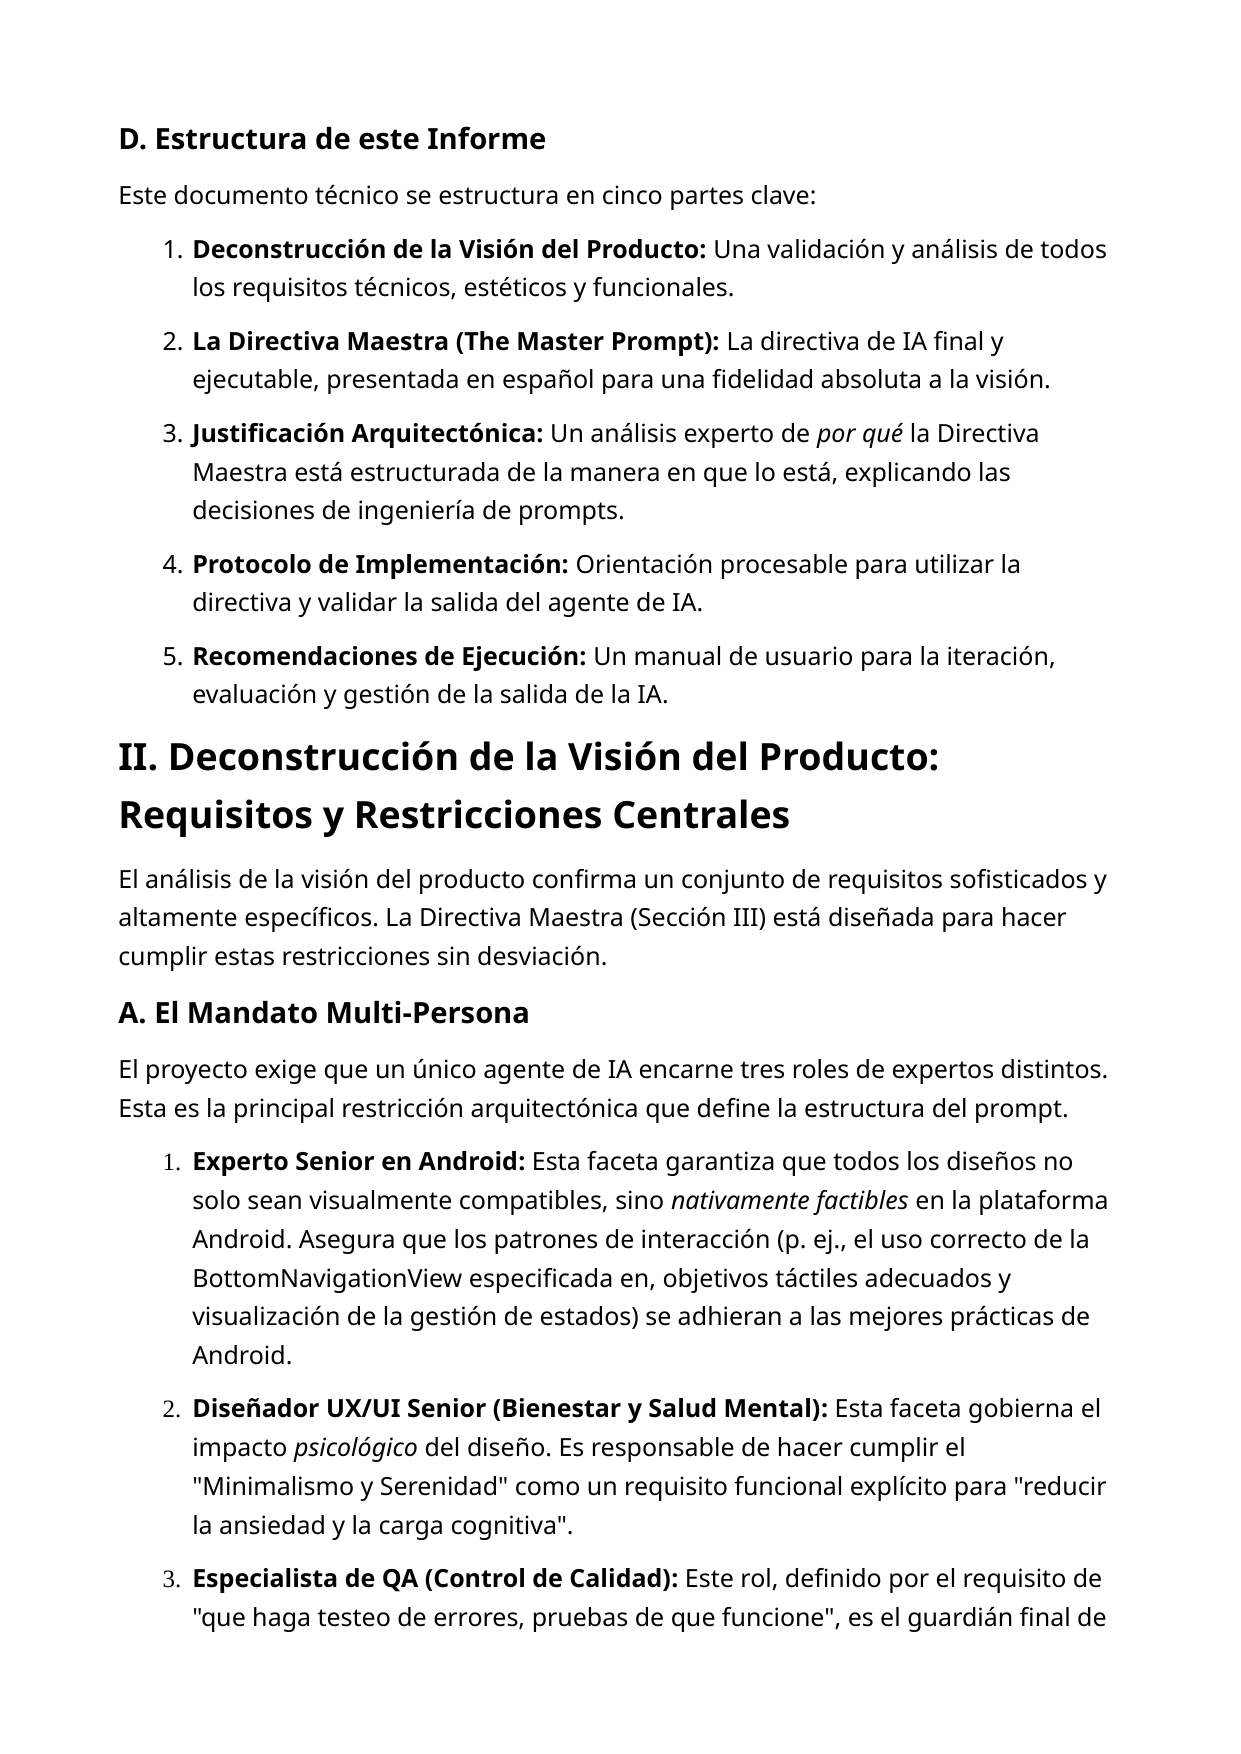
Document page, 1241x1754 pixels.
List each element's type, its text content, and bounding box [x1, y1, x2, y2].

text El análisis de la visión del producto confirma un conjunto de requisitos sofisticados y altamente específicos. La Directiva Maestra (Sección III) está diseñada para hacer cumplir estas restricciones sin desviación. [118, 861, 1122, 973]
list Recomendaciones de Ejecución: Un manual de usuario para la iteración, evaluación y gestión de la salida de la IA. [162, 638, 1122, 711]
subtitle A. El Mandato Multi-Persona [118, 992, 1122, 1032]
list Protocolo de Implementación: Orientación procesable para utilizar la directiva y validar la salida del agente de IA. [162, 546, 1122, 619]
list Especialista de QA (Control de Calidad): Este rol, definido por el requisito de "que haga testeo de errores, pruebas de que funcione", es el guardián final de [162, 1561, 1122, 1633]
list Experto Senior en Android: Esta faceta garantiza que todos los diseños no solo sean visualmente compatibles, sino nativamente factibles en la plataforma Android. Asegura que los patrones de interacción (p. ej., el uso correcto de la BottomNavigationView especificada en, objetivos táctiles adecuados y visualización de la gestión de estados) se adhieran a las mejores prácticas de Android. [162, 1144, 1122, 1372]
text Este documento técnico se estructura en cinco partes clave: [118, 178, 1122, 212]
list Deconstrucción de la Visión del Producto: Una validación y análisis de todos los requisitos técnicos, estéticos y funcionales. [162, 231, 1122, 304]
subtitle II. Deconstrucción de la Visión del Producto: Requisitos y Restricciones Centrales [118, 730, 1122, 839]
text El proyecto exige que un único agente de IA encarne tres roles de expertos distintos. Esta es la principal restricción arquitectónica que define la estructura del prompt. [118, 1052, 1122, 1125]
subtitle D. Estructura de este Informe [118, 118, 1122, 158]
list Justificación Arquitectónica: Un análisis experto de por qué la Directiva Maestra está estructurada de la manera en que lo está, explicando las decisiones de ingeniería de prompts. [162, 415, 1122, 527]
list Diseñador UX/UI Senior (Bienestar y Salud Mental): Esta faceta gobierna el impacto psicológico del diseño. Es responsable de hacer cumplir el "Minimalismo y Serenidad" como un requisito funcional explícito para "reducir la ansiedad y la carga cognitiva". [162, 1391, 1122, 1541]
list La Directiva Maestra (The Master Prompt): La directiva de IA final y ejecutable, presentada en español para una fidelidad absoluta a la visión. [162, 323, 1122, 396]
